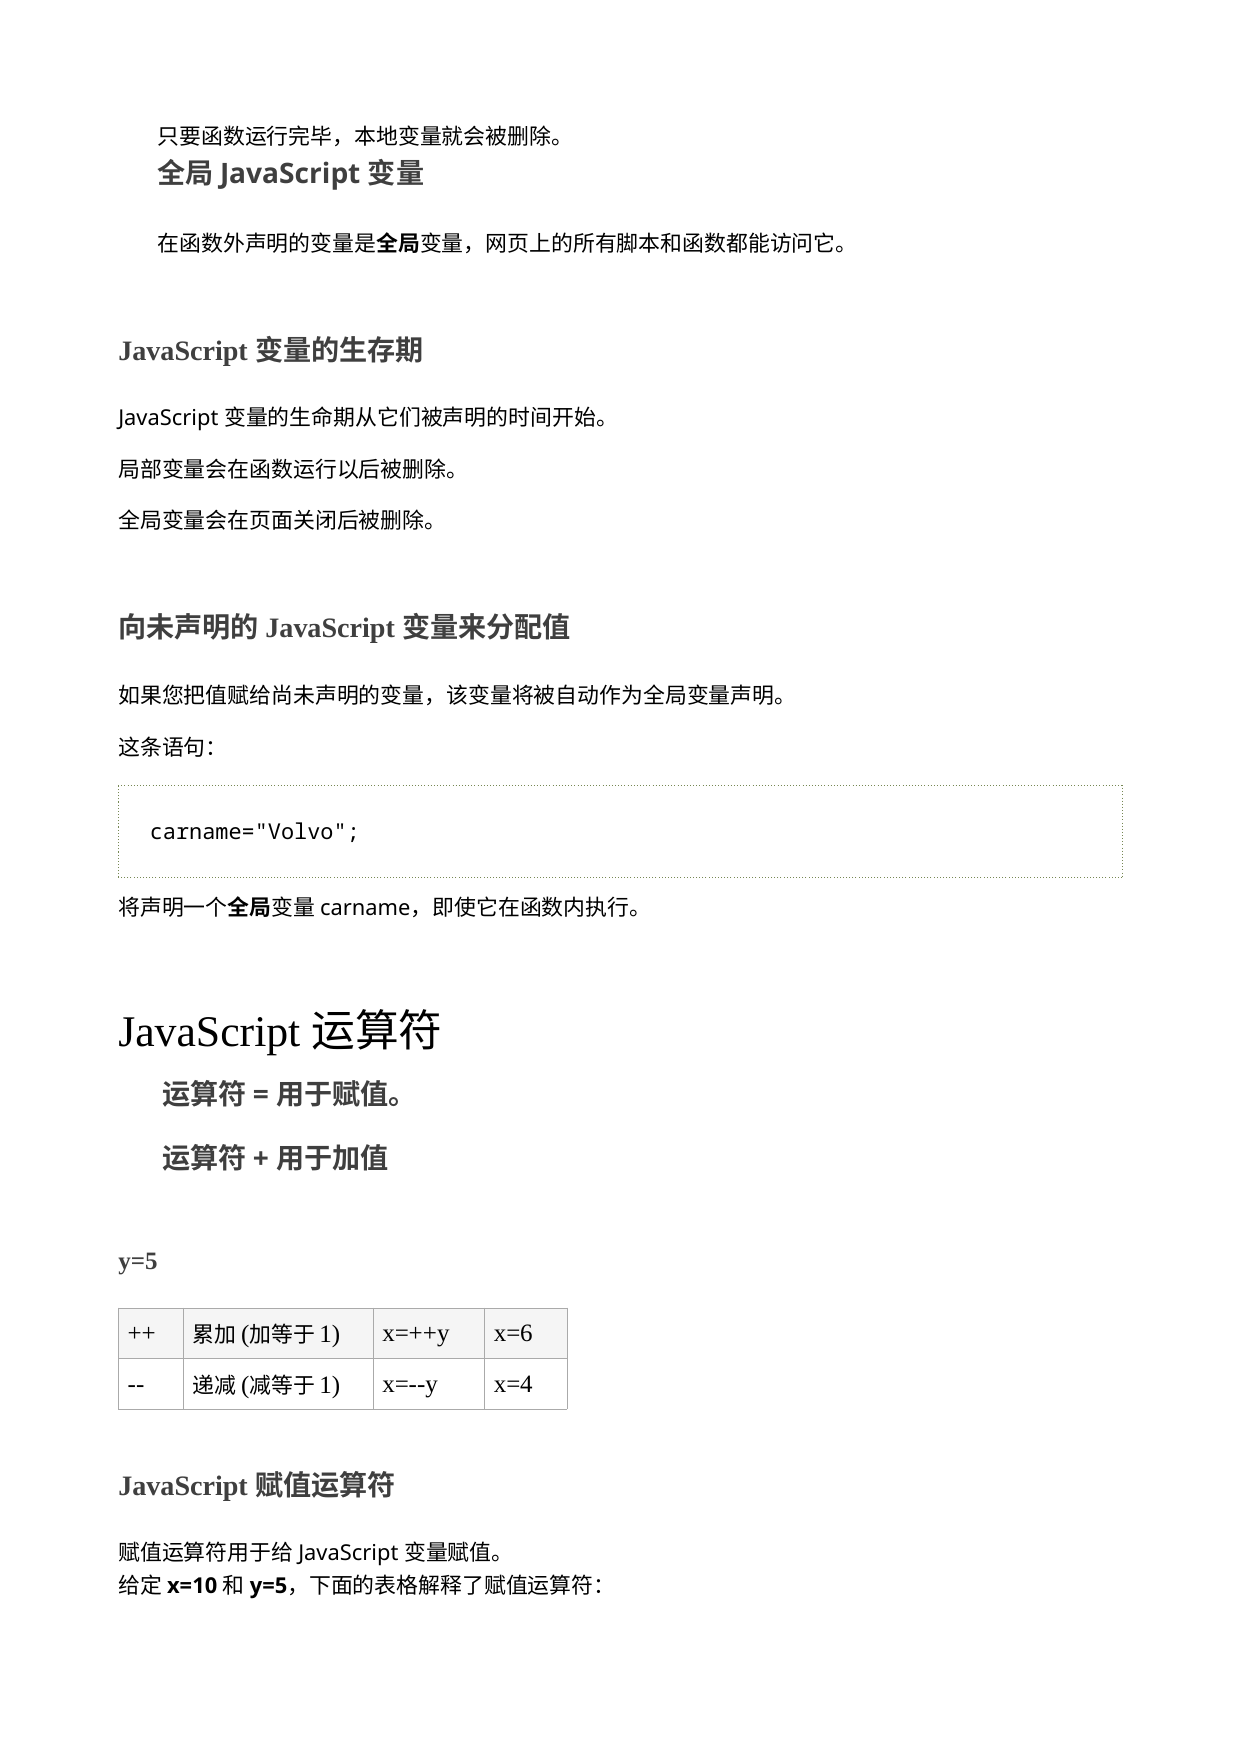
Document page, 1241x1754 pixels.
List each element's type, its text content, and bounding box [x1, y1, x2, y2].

subtitle JavaScript 赋值运算符 [118, 1462, 1122, 1503]
text y=5 [118, 1242, 1122, 1275]
text 如果您把值赋给尚未声明的变量，该变量将被自动作为全局变量声明。 [118, 677, 1122, 710]
text 在函数外声明的变量是全局变量，网页上的所有脚本和函数都能访问它。 [157, 224, 1122, 257]
table_header x=++y [374, 1309, 484, 1358]
text 全局变量会在页面关闭后被删除。 [118, 502, 1122, 535]
table_header ++ [119, 1309, 183, 1358]
text carname="Volvo"; [118, 785, 1122, 877]
table_cell x=4 [485, 1359, 567, 1409]
text JavaScript 变量的生命期从它们被声明的时间开始。 [118, 399, 1122, 432]
text 将声明一个全局变量 carname，即使它在函数内执行。 [118, 889, 1122, 922]
text 只要函数运行完毕，本地变量就会被删除。 [157, 118, 1122, 151]
text 运算符 + 用于加值 [118, 1136, 1122, 1176]
subtitle JavaScript 运算符 [118, 996, 1122, 1059]
text 局部变量会在函数运行以后被删除。 [118, 451, 1122, 484]
text 给定 x=10 和 y=5，下面的表格解释了赋值运算符： [118, 1567, 1122, 1600]
subtitle 向未声明的 JavaScript 变量来分配值 [118, 605, 1122, 646]
subtitle JavaScript 变量的生存期 [118, 327, 1122, 368]
table_header x=6 [485, 1309, 567, 1358]
table_cell x=--y [374, 1359, 484, 1409]
table_header 累加 (加等于1) [184, 1309, 373, 1358]
table_cell 递减 (减等于1) [184, 1359, 373, 1409]
subtitle 全局 JavaScript 变量 [157, 151, 1122, 192]
text 这条语句： [118, 729, 1122, 761]
text 运算符 = 用于赋值。 [118, 1072, 1122, 1113]
text 赋值运算符用于给 JavaScript 变量赋值。 [118, 1534, 1122, 1567]
table_cell -- [119, 1359, 183, 1409]
